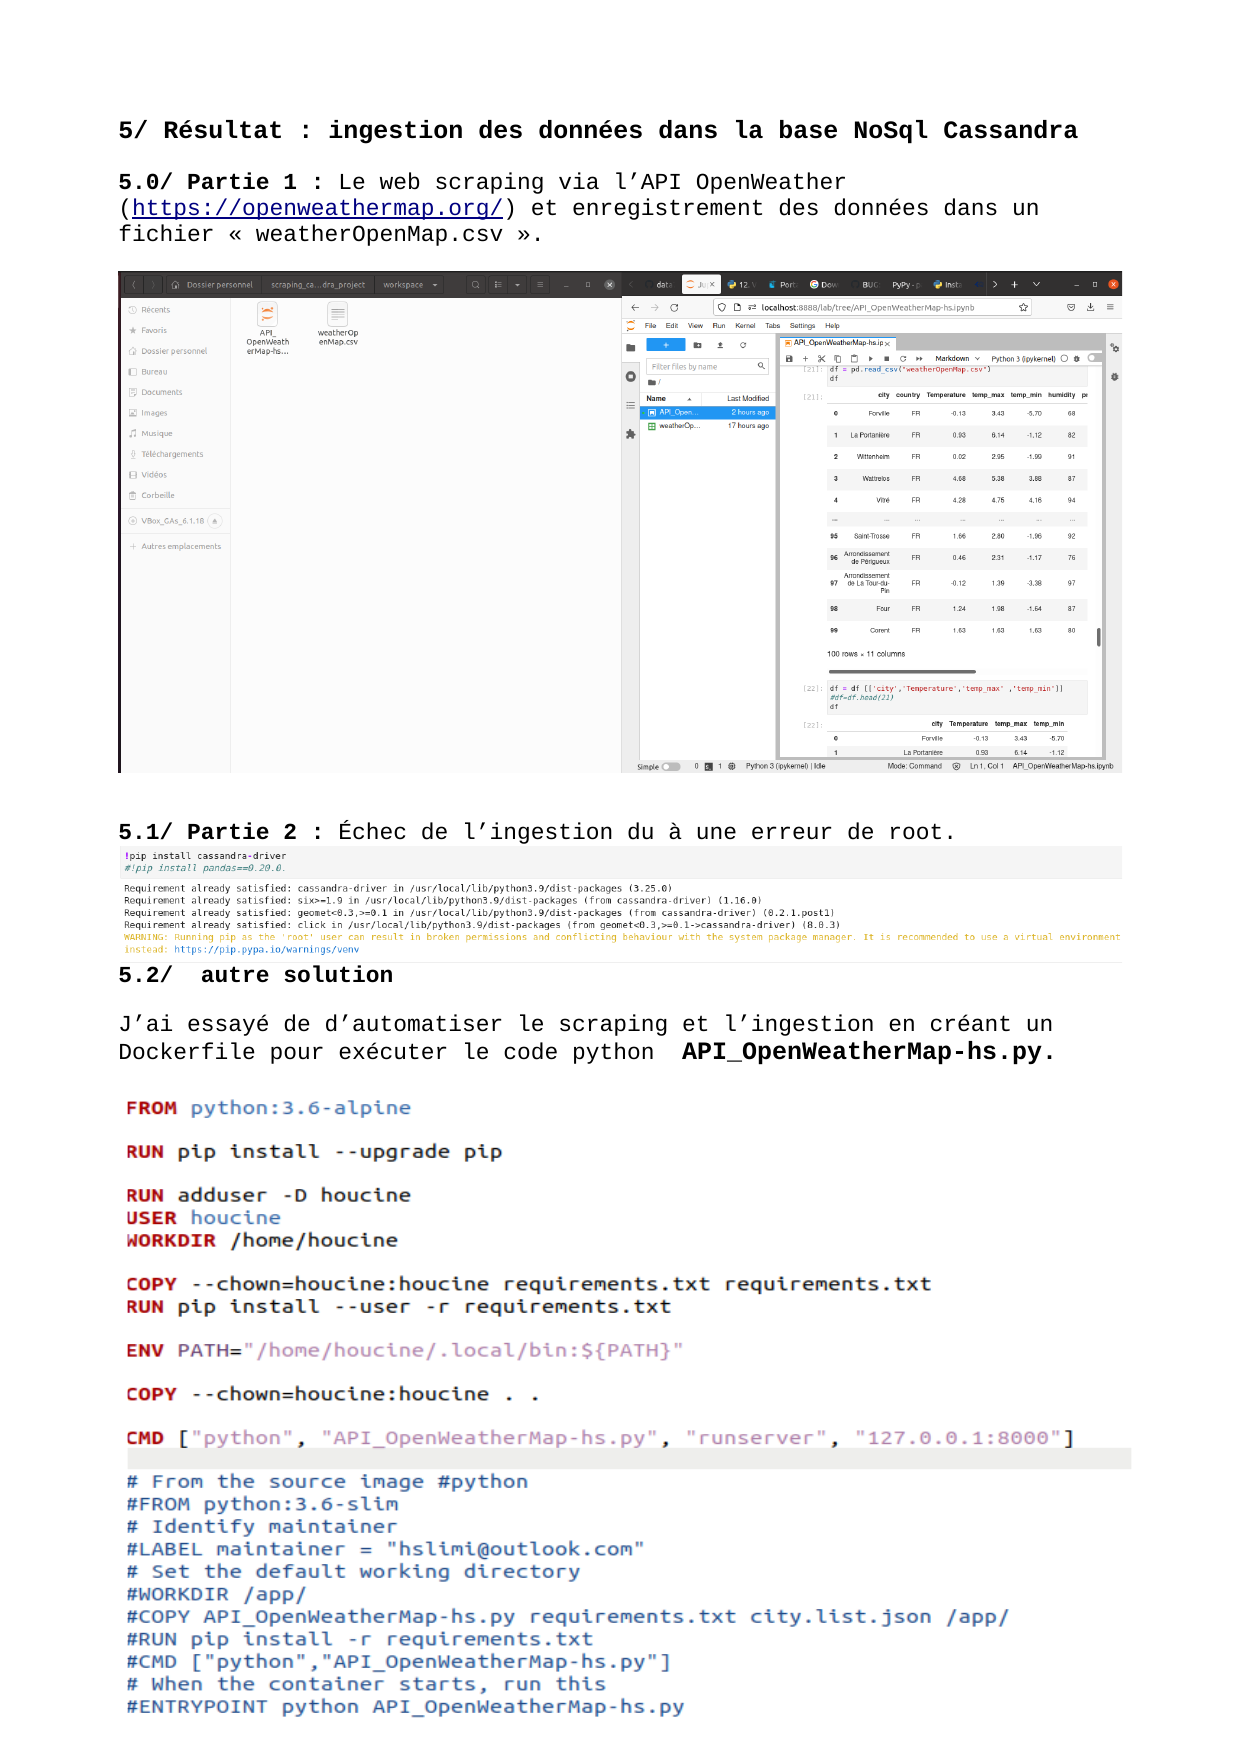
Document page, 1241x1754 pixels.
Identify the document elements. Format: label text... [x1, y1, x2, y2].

picture [118, 271, 1123, 773]
text 5.1/ Partie 2 : Échec de l’ingestion du à une erreur de root. [118, 820, 1122, 846]
text 5.2/ autre solution [118, 963, 1122, 989]
text 5/ Résultat : ingestion des données dans la base NoSql Cassandra [118, 118, 1122, 146]
text J’ai essayé de d’automatiser le scraping et l’ingestion en créant un Dockerfile pour exécuter le code python API_OpenWeatherMap-hs.py. [118, 1013, 1122, 1067]
picture [118, 846, 1123, 963]
text 5.0/ Partie 1 : Le web scraping via l’API OpenWeather (https://openweathermap.org/) et enregistrement des données dans un fichier « weatherOpenMap.csv ». [118, 170, 1122, 248]
picture [127, 1098, 1132, 1718]
